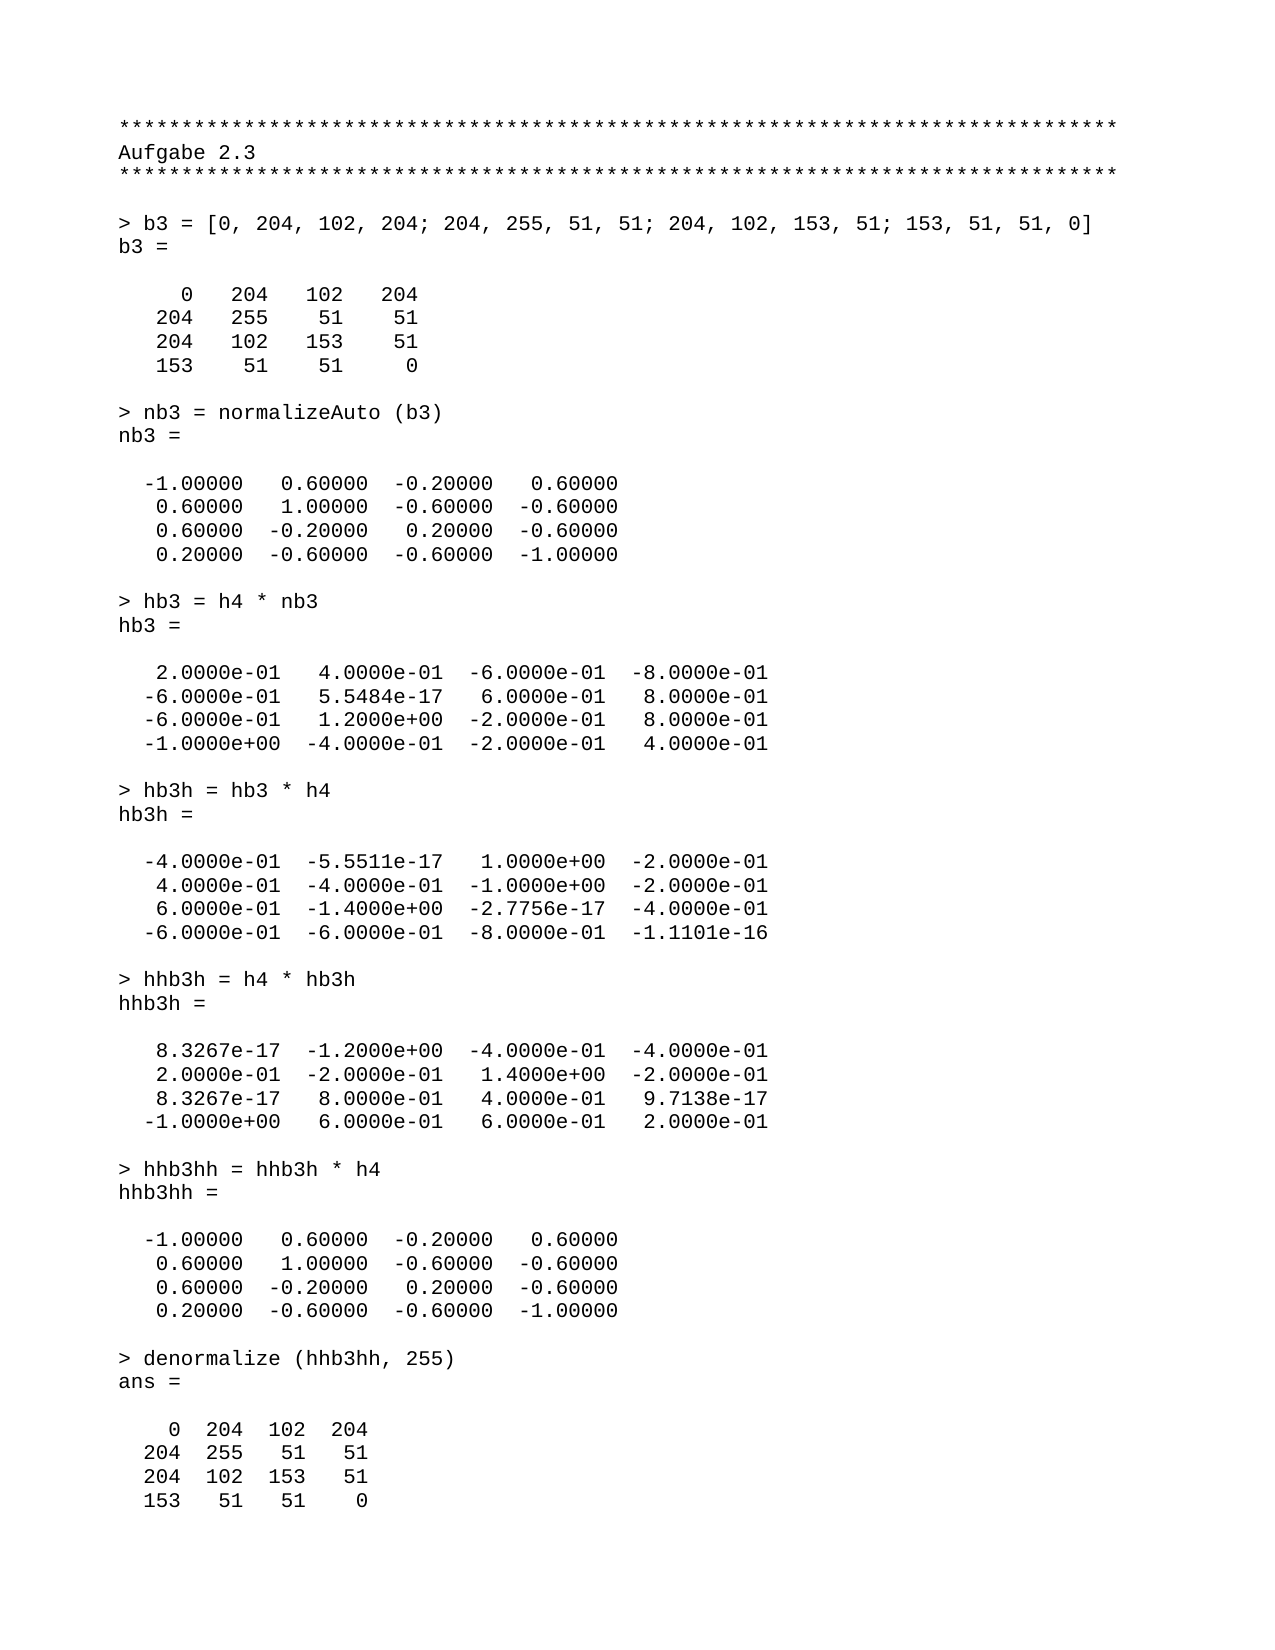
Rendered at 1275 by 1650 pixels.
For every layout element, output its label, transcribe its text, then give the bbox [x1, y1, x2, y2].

text > denormalize (hhb3hh, 255) [118, 1348, 1157, 1371]
text b3 = [118, 236, 1157, 260]
text -1.0000e+00 -4.0000e-01 -2.0000e-01 4.0000e-01 [118, 733, 1157, 757]
text -1.00000 0.60000 -0.20000 0.60000 [118, 1229, 1157, 1253]
text -1.00000 0.60000 -0.20000 0.60000 [118, 473, 1157, 496]
text 204 255 51 51 [118, 307, 1157, 331]
text 2.0000e-01 -2.0000e-01 1.4000e+00 -2.0000e-01 [118, 1064, 1157, 1088]
text 0.60000 1.00000 -0.60000 -0.60000 [118, 1253, 1157, 1277]
text 204 102 153 51 [118, 331, 1157, 354]
text ******************************************************************************** [118, 118, 1157, 142]
text 153 51 51 0 [118, 1489, 1157, 1513]
text -6.0000e-01 -6.0000e-01 -8.0000e-01 -1.1101e-16 [118, 922, 1157, 946]
text 2.0000e-01 4.0000e-01 -6.0000e-01 -8.0000e-01 [118, 662, 1157, 686]
text -4.0000e-01 -5.5511e-17 1.0000e+00 -2.0000e-01 [118, 851, 1157, 875]
text -6.0000e-01 5.5484e-17 6.0000e-01 8.0000e-01 [118, 686, 1157, 709]
text > b3 = [0, 204, 102, 204; 204, 255, 51, 51; 204, 102, 153, 51; 153, 51, 51, 0] [118, 213, 1157, 236]
text 8.3267e-17 -1.2000e+00 -4.0000e-01 -4.0000e-01 [118, 1040, 1157, 1064]
text > hb3 = h4 * nb3 [118, 591, 1157, 615]
text > hb3h = hb3 * h4 [118, 780, 1157, 804]
text > nb3 = normalizeAuto (b3) [118, 402, 1157, 426]
text ******************************************************************************** [118, 165, 1157, 189]
text hb3h = [118, 804, 1157, 827]
text > hhb3h = h4 * hb3h [118, 969, 1157, 993]
text 6.0000e-01 -1.4000e+00 -2.7756e-17 -4.0000e-01 [118, 898, 1157, 922]
text 0.20000 -0.60000 -0.60000 -1.00000 [118, 544, 1157, 567]
text nb3 = [118, 426, 1157, 449]
text 0 204 102 204 [118, 1419, 1157, 1442]
text hhb3hh = [118, 1182, 1157, 1206]
text 153 51 51 0 [118, 354, 1157, 378]
text 0.20000 -0.60000 -0.60000 -1.00000 [118, 1300, 1157, 1324]
text 8.3267e-17 8.0000e-01 4.0000e-01 9.7138e-17 [118, 1088, 1157, 1111]
text 0.60000 -0.20000 0.20000 -0.60000 [118, 1277, 1157, 1300]
text hb3 = [118, 615, 1157, 638]
text 204 255 51 51 [118, 1442, 1157, 1466]
text 4.0000e-01 -4.0000e-01 -1.0000e+00 -2.0000e-01 [118, 875, 1157, 898]
text > hhb3hh = hhb3h * h4 [118, 1158, 1157, 1182]
text 0 204 102 204 [118, 284, 1157, 307]
text -6.0000e-01 1.2000e+00 -2.0000e-01 8.0000e-01 [118, 709, 1157, 733]
text -1.0000e+00 6.0000e-01 6.0000e-01 2.0000e-01 [118, 1111, 1157, 1135]
text Aufgabe 2.3 [118, 142, 1157, 165]
text hhb3h = [118, 993, 1157, 1017]
text ans = [118, 1371, 1157, 1395]
text 204 102 153 51 [118, 1466, 1157, 1489]
text 0.60000 1.00000 -0.60000 -0.60000 [118, 496, 1157, 520]
text 0.60000 -0.20000 0.20000 -0.60000 [118, 520, 1157, 544]
